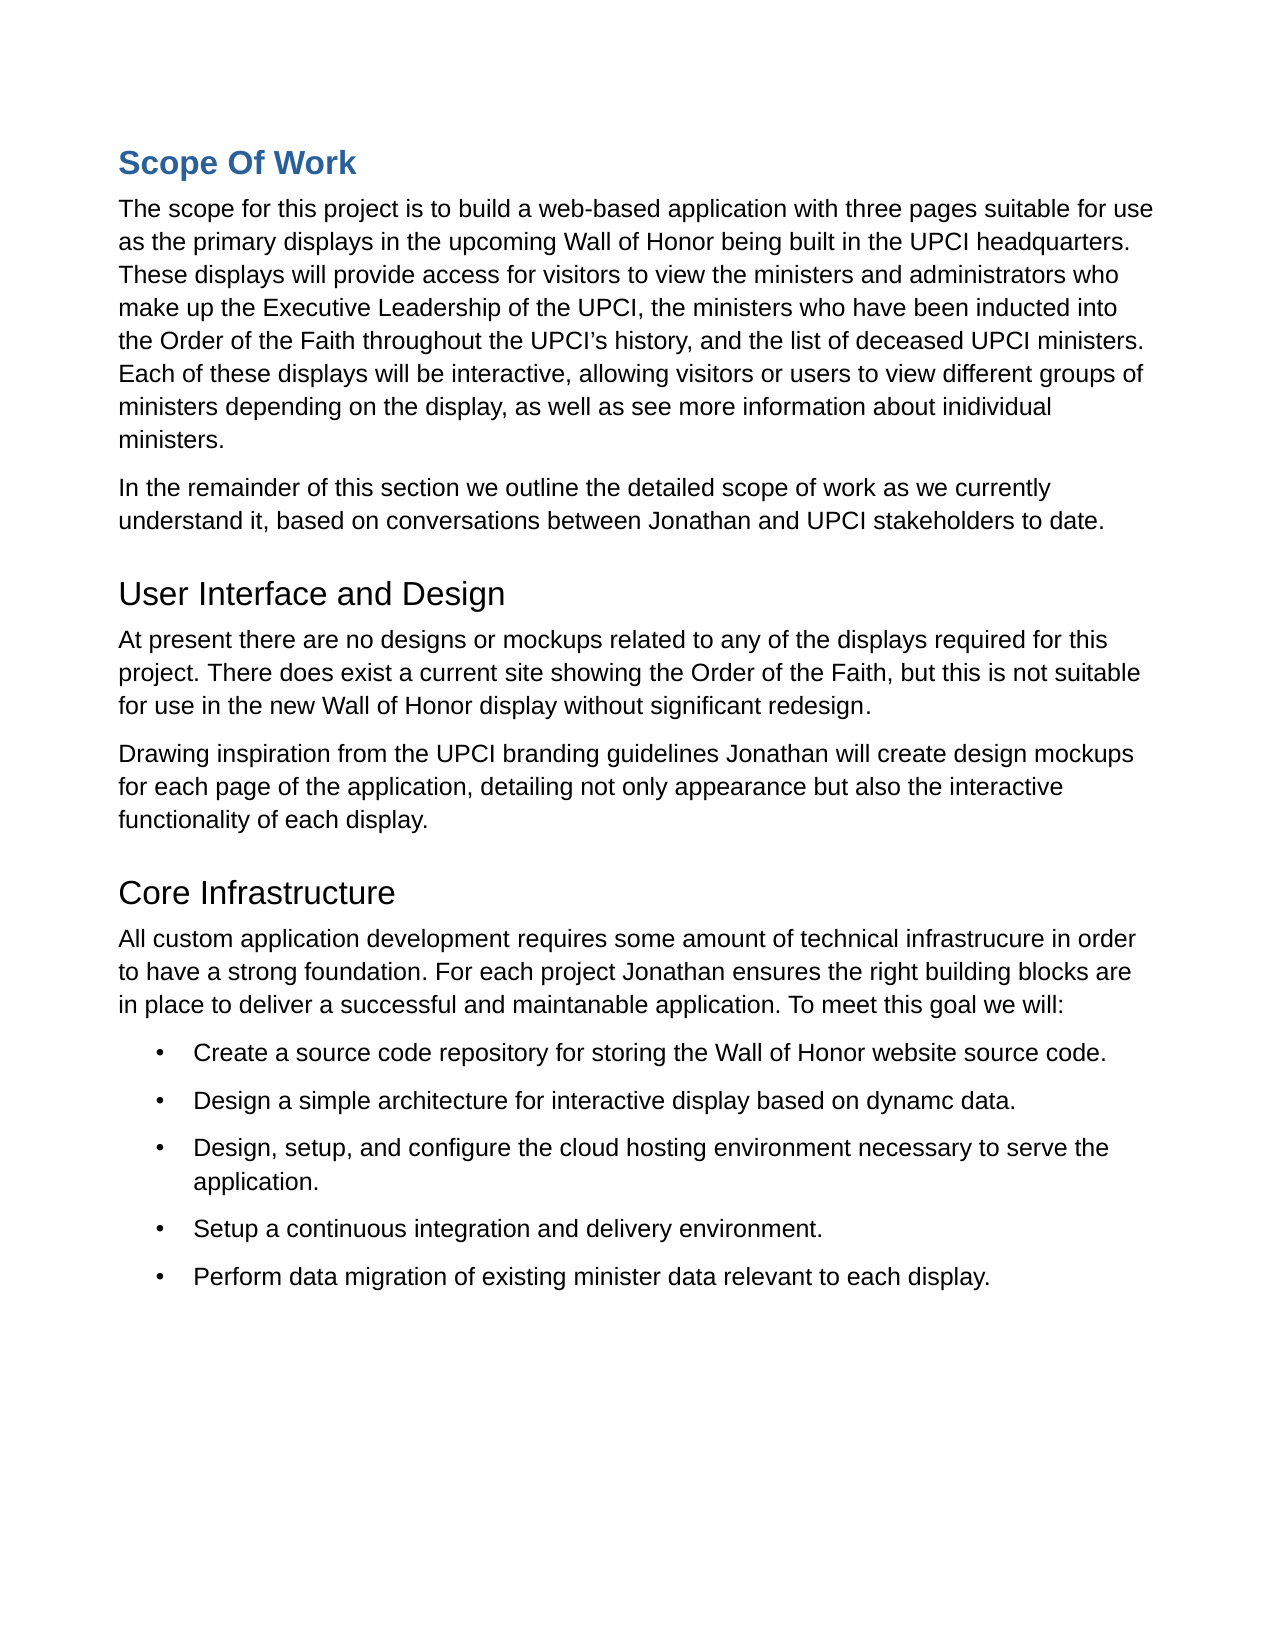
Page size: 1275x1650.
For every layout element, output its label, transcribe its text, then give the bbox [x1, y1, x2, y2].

subtitle Core Infrastructure [118, 873, 1157, 912]
text In the remainder of this section we outline the detailed scope of work as we currently understand it, based on conversations between Jonathan and UPCI stakeholders to date. [118, 473, 1157, 534]
text The scope for this project is to build a web-based application with three pages suitable for use as the primary displays in the upcoming Wall of Honor being built in the UPCI headquarters. These displays will provide access for visitors to view the ministers and administrators who make up the Executive Leadership of the UPCI, the ministers who have been inducted into the Order of the Faith throughout the UPCI’s history, and the list of deceased UPCI ministers. Each of these displays will be interactive, allowing visitors or users to view different groups of ministers depending on the display, as well as see more information about inidividual ministers. [118, 194, 1157, 454]
list Create a source code repository for storing the Wall of Honor website source code. [156, 1038, 1157, 1067]
text All custom application development requires some amount of technical infrastrucure in order to have a strong foundation. For each project Jonathan ensures the right building blocks are in place to deliver a successful and maintanable application. To meet this goal we will: [118, 924, 1157, 1019]
text At present there are no designs or mockups related to any of the displays required for this project. There does exist a current site showing the Order of the Faith, but this is not suitable for use in the new Wall of Honor display without significant redesign. [118, 625, 1157, 720]
subtitle Scope Of Work [118, 143, 1157, 182]
list Design, setup, and configure the cloud hosting environment necessary to serve the application. [156, 1133, 1157, 1195]
subtitle User Interface and Design [118, 574, 1157, 613]
text Drawing inspiration from the UPCI branding guidelines Jonathan will create design mockups for each page of the application, detailing not only appearance but also the interactive functionality of each display. [118, 739, 1157, 834]
list Setup a continuous integration and delivery environment. [156, 1214, 1157, 1243]
list Design a simple architecture for interactive display based on dynamc data. [156, 1086, 1157, 1114]
list Perform data migration of existing minister data relevant to each display. [156, 1262, 1157, 1291]
